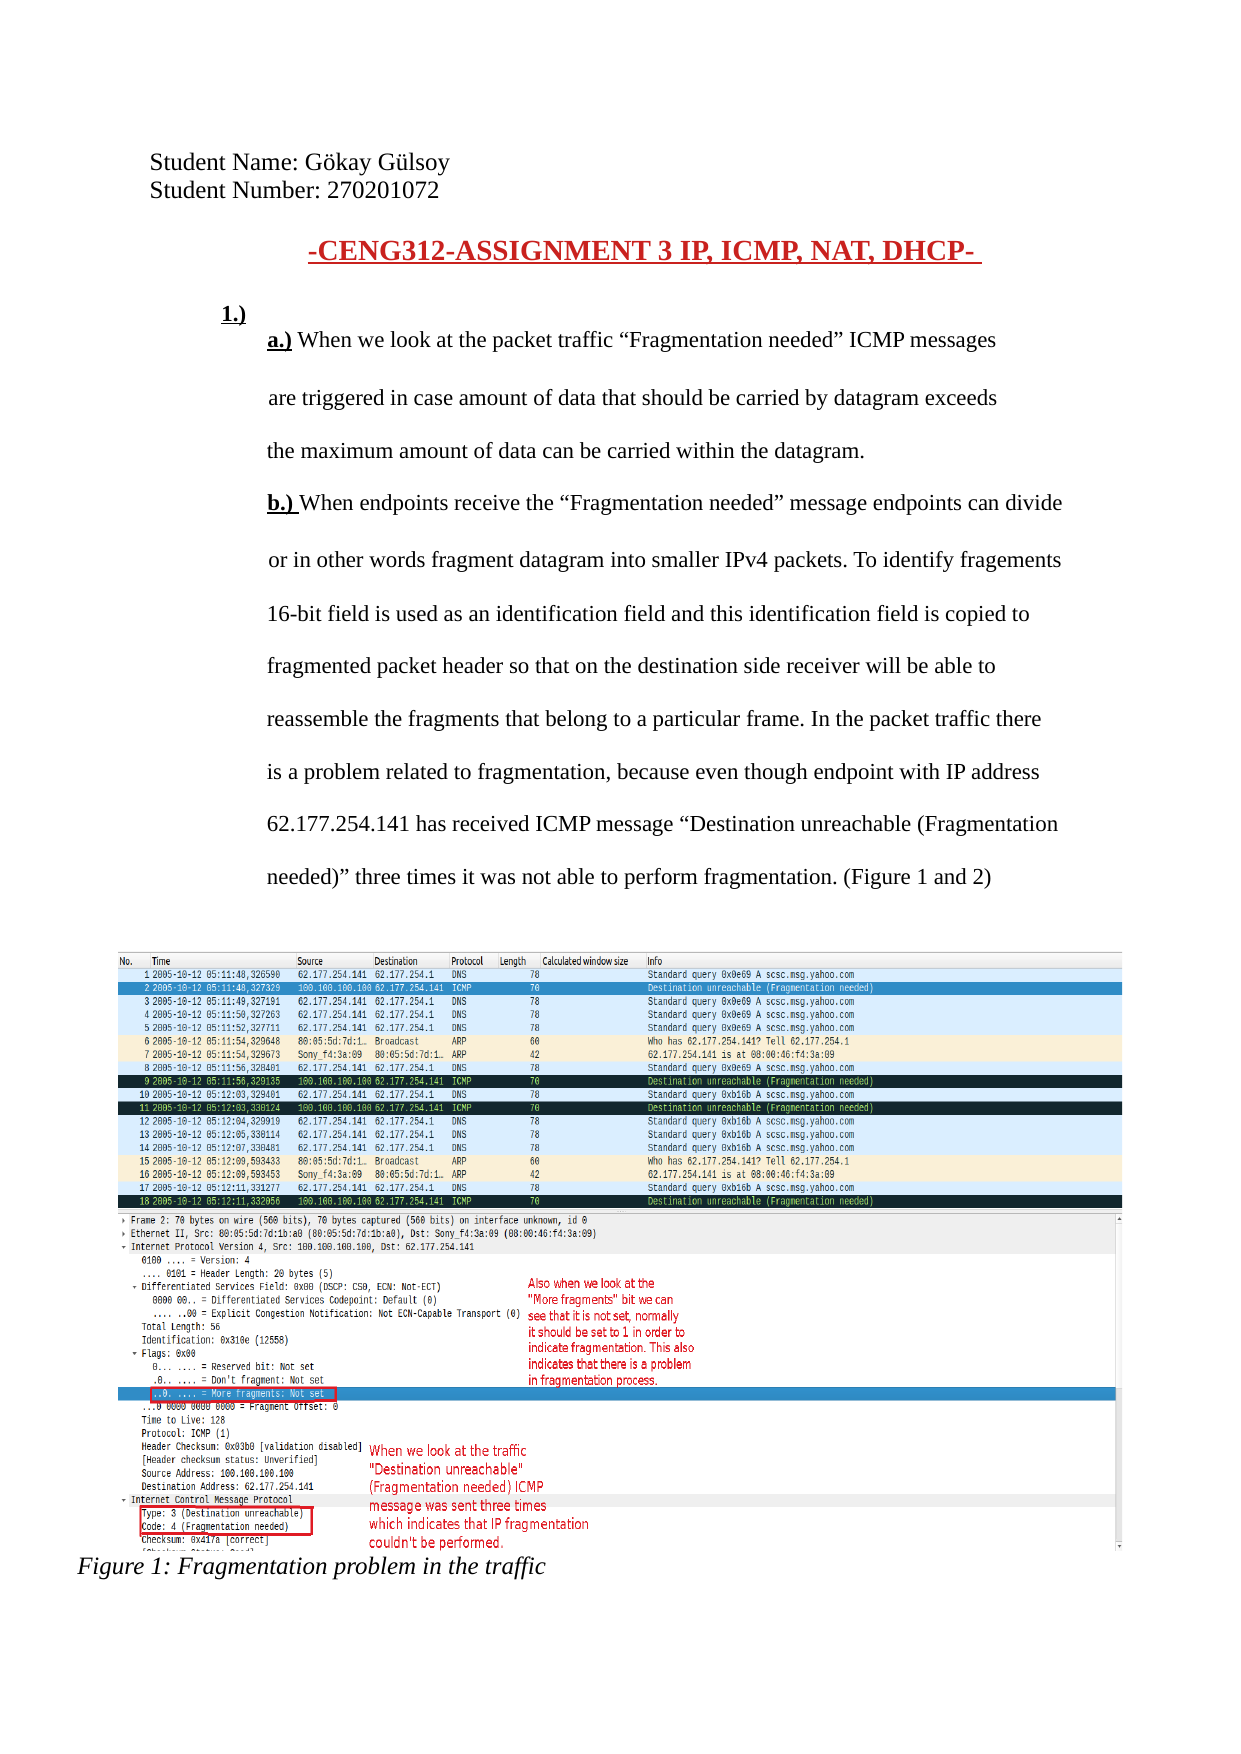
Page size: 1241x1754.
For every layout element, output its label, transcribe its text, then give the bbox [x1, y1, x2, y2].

text 16-bit field is used as an identification field and this identification field is copied to [118, 600, 1122, 626]
text fragmented packet header so that on the destination side receiver will be able to [118, 652, 1122, 679]
text is a problem related to fragmentation, because even though endpoint with IP address [118, 758, 1122, 784]
text the maximum amount of data can be carried within the datagram. [118, 437, 1122, 463]
text a.) When we look at the packet traffic “Fragmentation needed” ICMP messages [118, 327, 1122, 353]
text Student Number: 270201072 [118, 176, 1122, 204]
text or in other words fragment datagram into smaller IPv4 packets. To identify fragements [118, 544, 1122, 573]
text Student Name: Gökay Gülsoy [118, 147, 1122, 176]
text Figure 1: Fragmentation problem in the traffic [77, 951, 1163, 1579]
text needed)” three times it was not able to perform fragmentation. (Figure 1 and 2) [118, 863, 1122, 889]
text -CENG312-ASSIGNMENT 3 IP, ICMP, NAT, DHCP- [118, 233, 1122, 267]
text are triggered in case amount of data that should be carried by datagram exceeds [118, 382, 1122, 410]
text 1.) [118, 300, 1122, 327]
text b.) When endpoints receive the “Fragmentation needed” message endpoints can divide [118, 489, 1122, 516]
picture [118, 951, 1123, 1551]
text reassemble the fragments that belong to a particular frame. In the packet traffic there [118, 705, 1122, 731]
text 62.177.254.141 has received ICMP message “Destination unreachable (Fragmentation [118, 811, 1122, 837]
